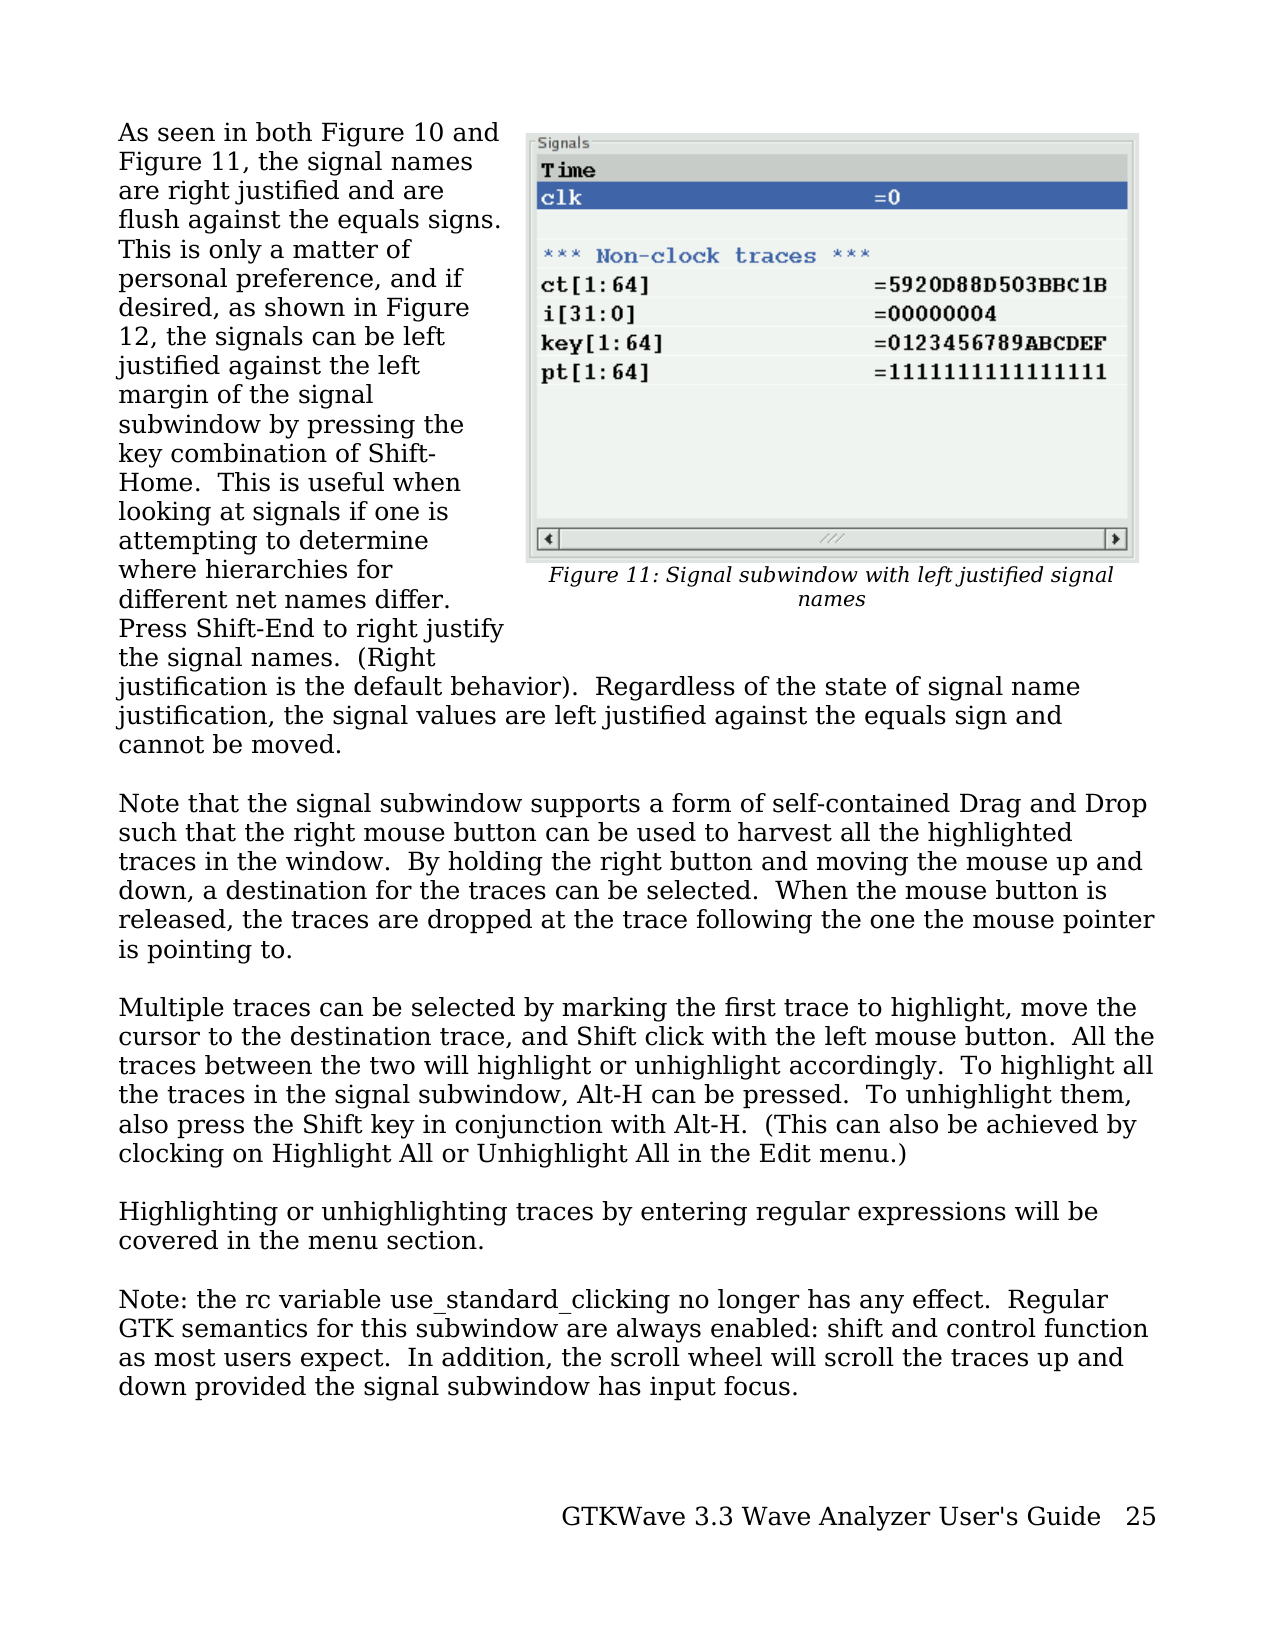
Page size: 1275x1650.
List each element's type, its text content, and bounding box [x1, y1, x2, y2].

picture [525, 133, 1140, 563]
text Figure 11: Signal subwindow with left justified signal names [526, 563, 1139, 611]
text Highlighting or unhighlighting traces by entering regular expressions will be covered in the menu section. [118, 1197, 1157, 1256]
text Multiple traces can be selected by marking the first trace to highlight, move the cursor to the destination trace, and Shift click with the left mouse button. All the traces between the two will highlight or unhighlight accordingly. To highlight all the traces in the signal subwindow, Alt-H can be pressed. To unhighlight them, also press the Shift key in conjunction with Alt-H. (This can also be achieved by clocking on Highlight All or Unhighlight All in the Edit menu.) [118, 993, 1157, 1168]
text As seen in both Figure 10 and Figure 11, the signal names are right justified and are flush against the equals signs. This is only a matter of personal preference, and if desired, as shown in Figure 12, the signals can be left justified against the left margin of the signal subwindow by pressing the key combination of Shift-Home. This is useful when looking at signals if one is attempting to determine where hierarchies for different net names differ. Press Shift-End to right justify the signal names. (Right justification is the default behavior). Regardless of the state of signal name justification, the signal values are left justified against the equals sign and cannot be moved. [118, 118, 1157, 760]
text Note: the rc variable use_standard_clicking no longer has any effect. Regular GTK semantics for this subwindow are always enabled: shift and control function as most users expect. In addition, the scroll wheel will scroll the traces up and down provided the signal subwindow has input focus. [118, 1285, 1157, 1401]
text Note that the signal subwindow supports a form of self-contained Drag and Drop such that the right mouse button can be used to harvest all the highlighted traces in the window. By holding the right button and moving the mouse up and down, a destination for the traces can be selected. When the mouse button is released, the traces are dropped at the trace following the one the mouse pointer is pointing to. [118, 789, 1157, 964]
